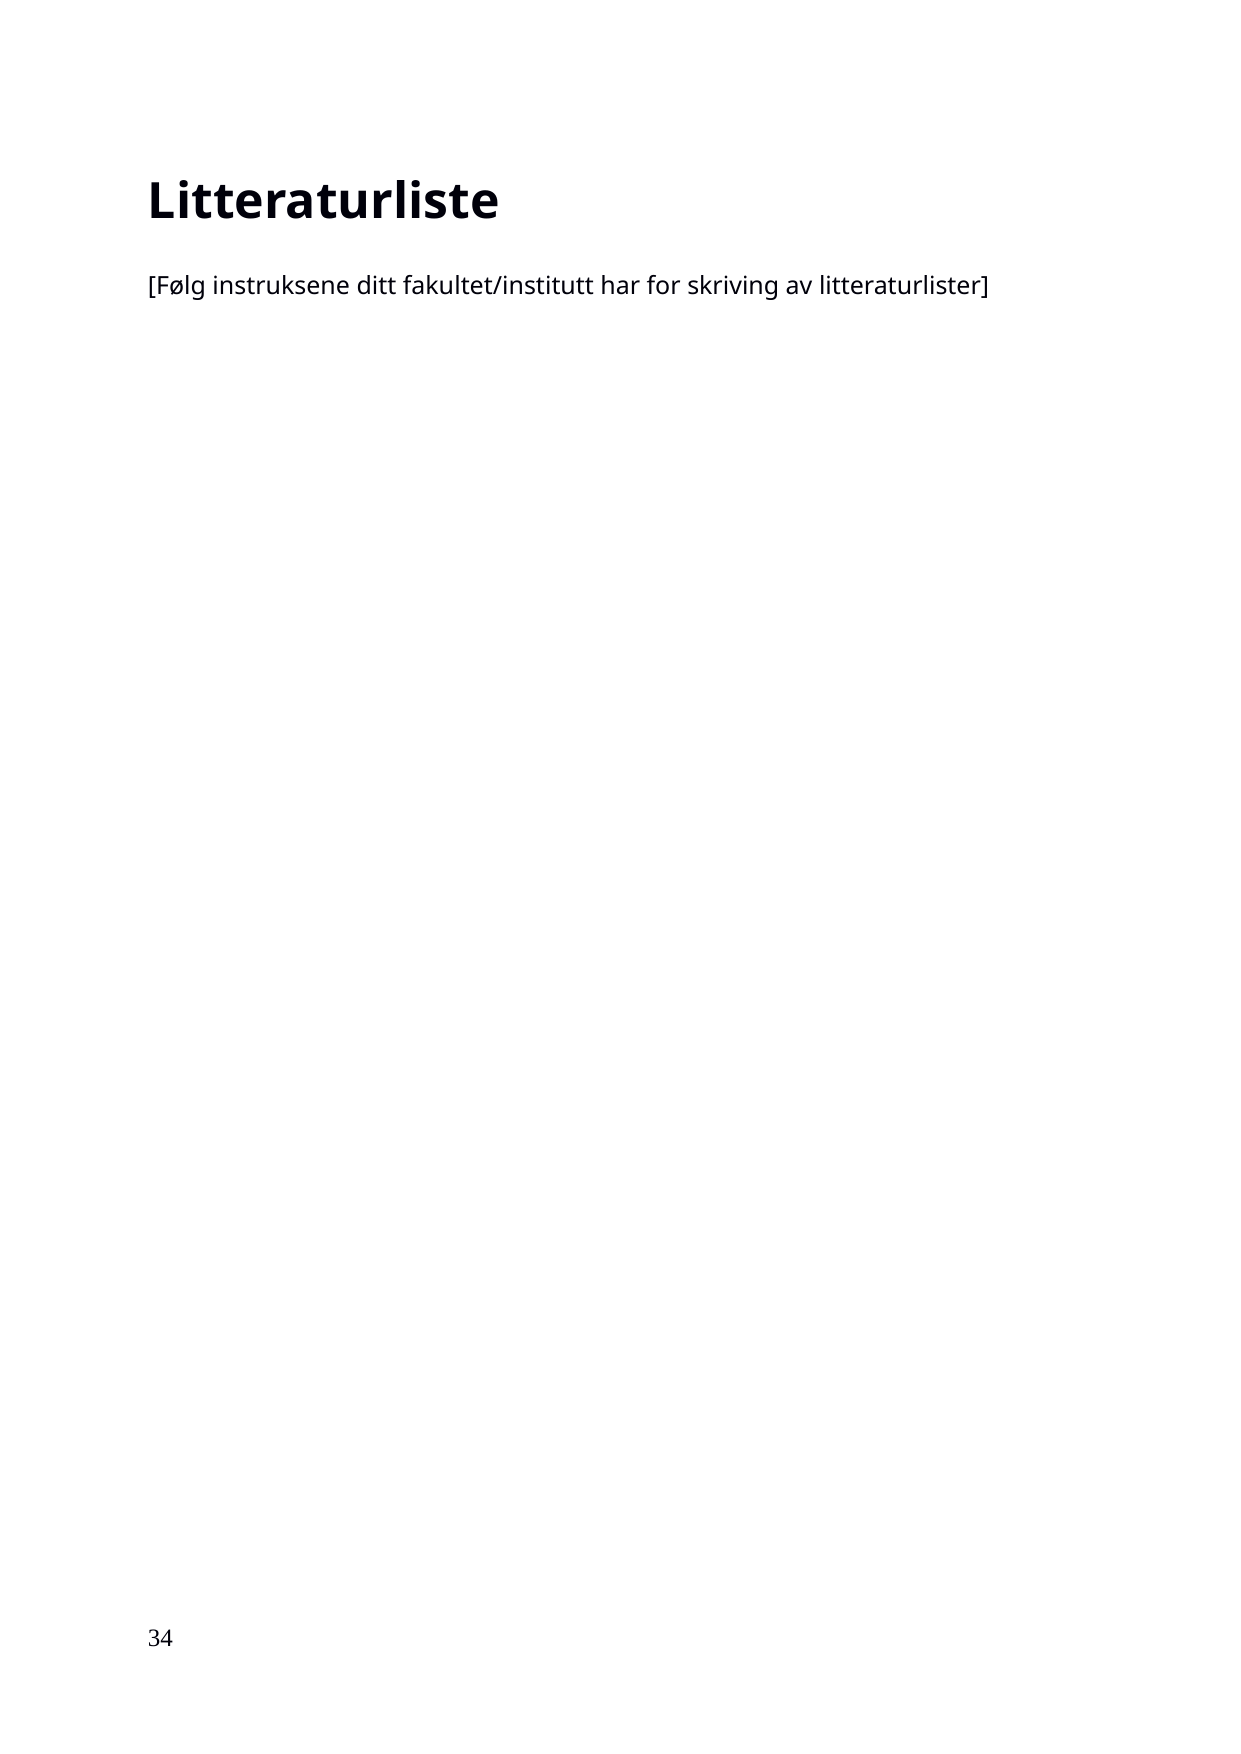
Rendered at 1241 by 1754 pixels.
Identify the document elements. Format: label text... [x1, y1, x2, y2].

subtitle Litteraturliste [148, 165, 1092, 233]
text [Følg instruksene ditt fakultet/institutt har for skriving av litteraturlister] [148, 268, 1092, 302]
